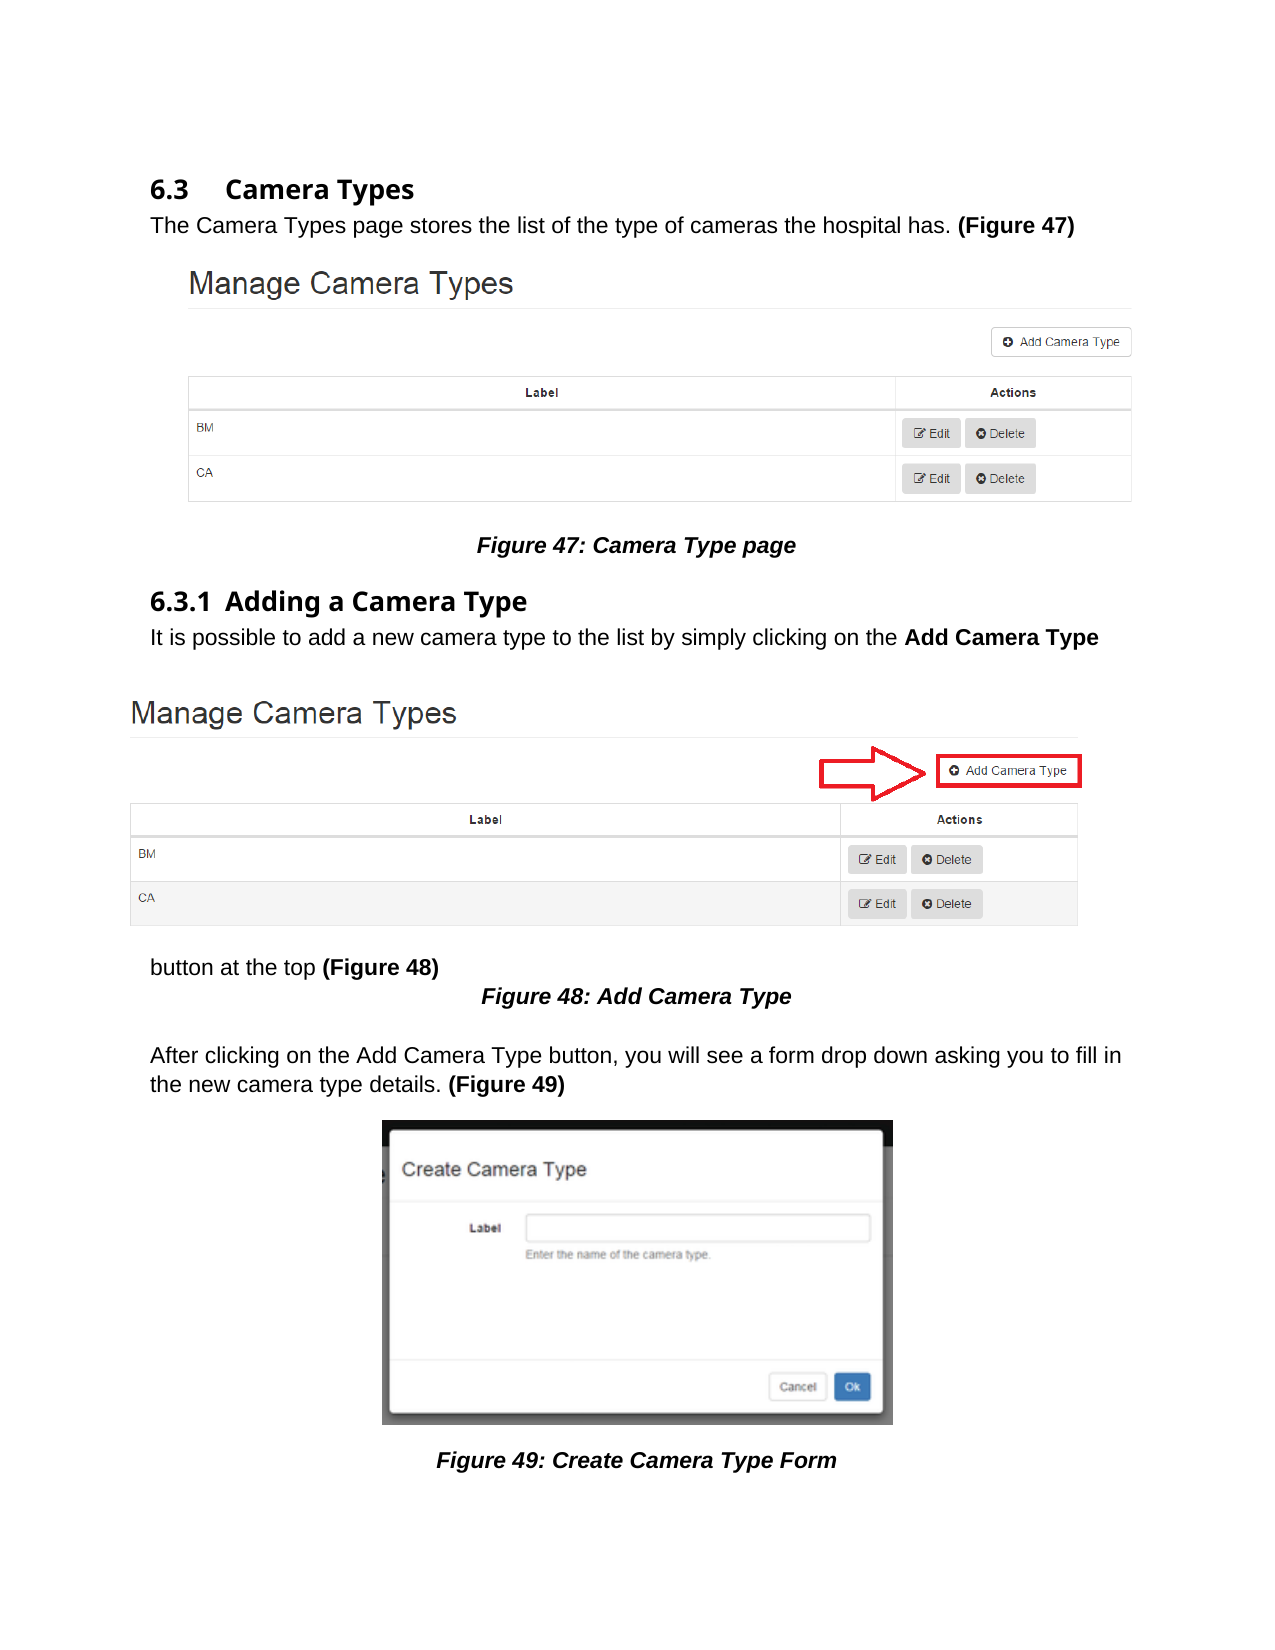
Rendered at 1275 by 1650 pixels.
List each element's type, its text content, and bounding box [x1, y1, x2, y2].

text Figure 48: Add Camera Type [150, 984, 1125, 1009]
text After clicking on the Add Camera Type button, you will see a form drop down asking you to fill in the new camera type details. (Figure 49) [150, 1043, 1125, 1098]
text It is possible to add a new camera type to the list by simply clicking on the Add Camera Type button at the top (Figure 48) [150, 625, 1125, 980]
text Figure 49: Create Camera Type Form [150, 1447, 1125, 1473]
text The Camera Types page stores the list of the type of cameras the hospital has. (Figure 47) [150, 213, 1125, 239]
picture [168, 261, 1144, 510]
picture [382, 1120, 893, 1425]
subtitle 6.3.1 Adding a Camera Type [150, 582, 1125, 619]
picture [115, 684, 1091, 936]
text Figure 47: Camera Type page [150, 243, 1125, 558]
subtitle 6.3 Camera Types [150, 171, 1125, 208]
